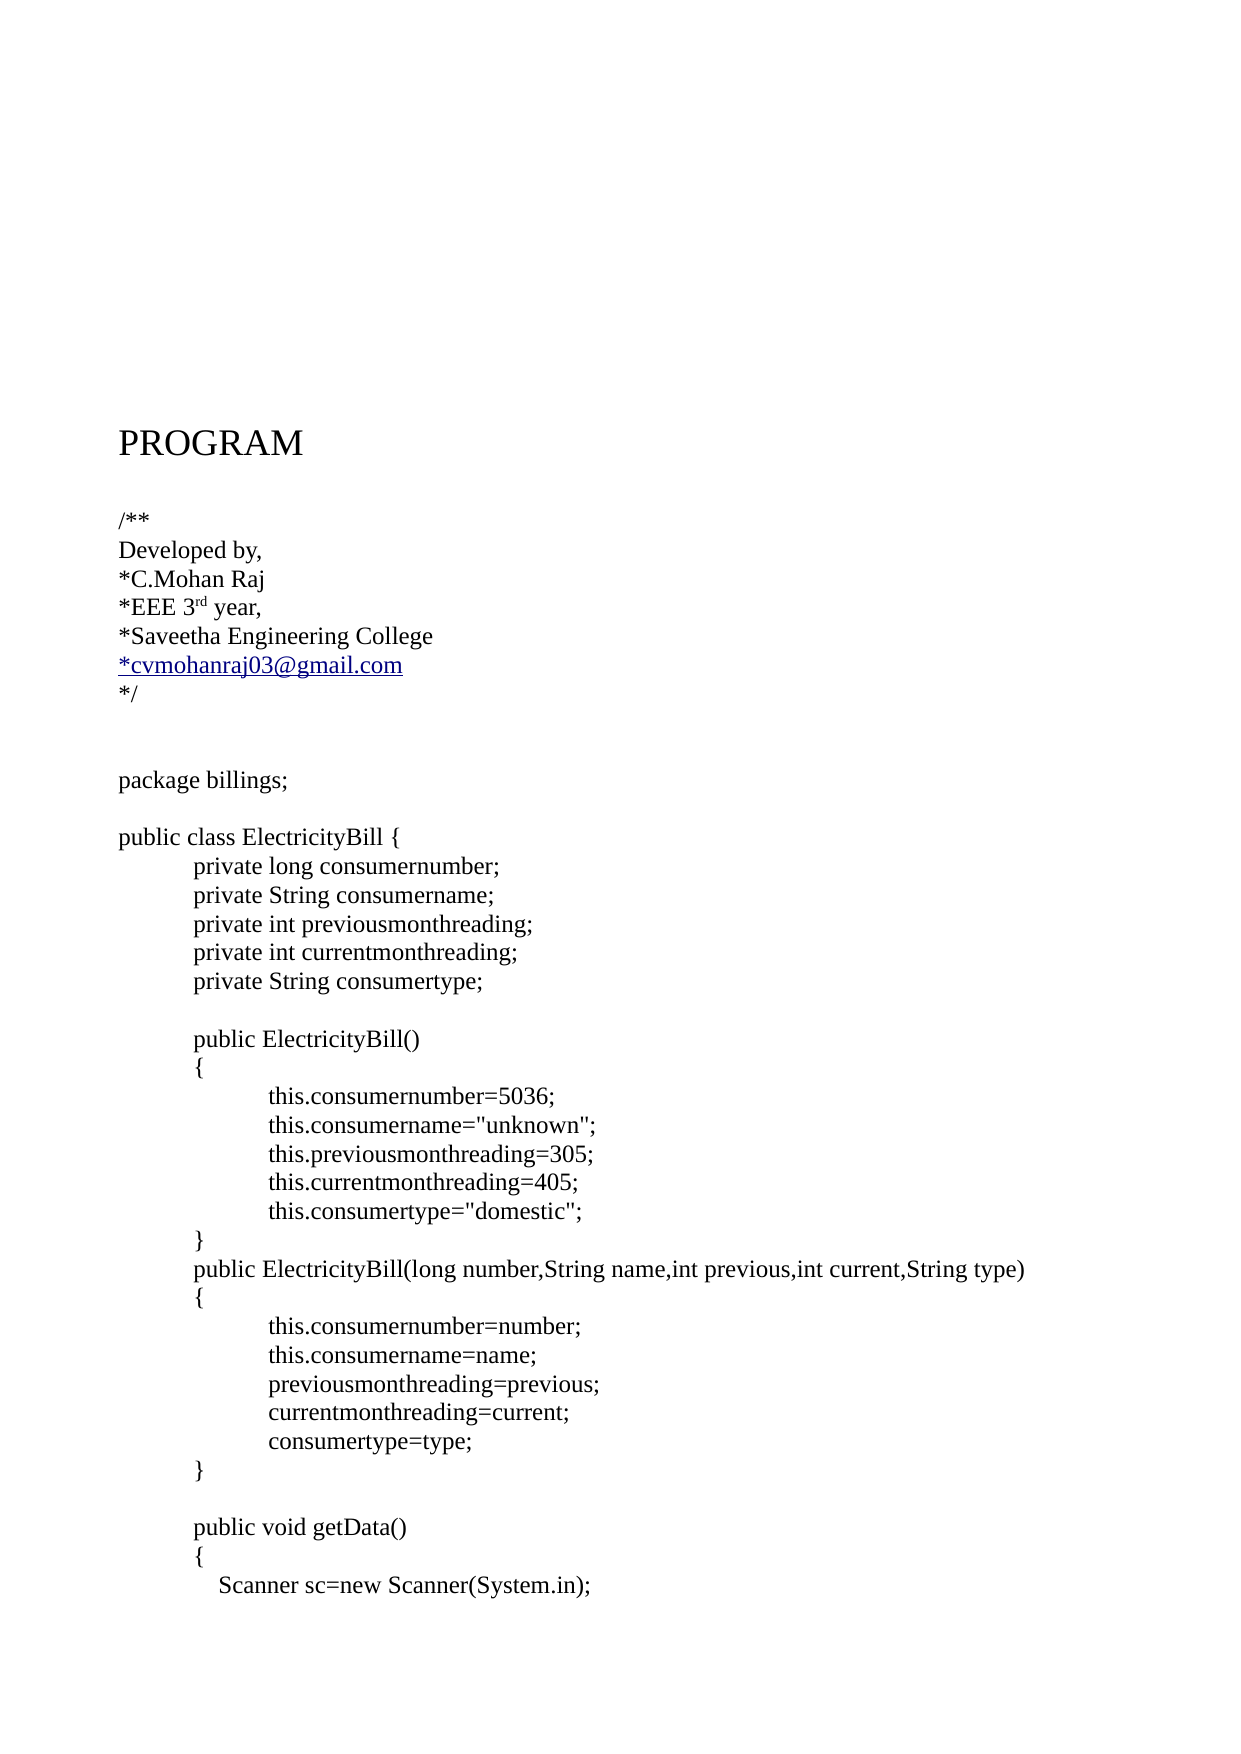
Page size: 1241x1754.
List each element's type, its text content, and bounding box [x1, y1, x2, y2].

text *EEE 3rd year, [118, 592, 1122, 621]
text previousmonthreading=previous; [118, 1369, 1122, 1397]
text consumertype=type; [118, 1426, 1122, 1455]
text /** [118, 506, 1122, 535]
text public class ElectricityBill { [118, 822, 1122, 851]
text public ElectricityBill(long number,String name,int previous,int current,String type) [118, 1254, 1122, 1282]
text this.previousmonthreading=305; [118, 1139, 1122, 1167]
text private String consumername; [118, 880, 1122, 909]
text this.consumername=name; [118, 1340, 1122, 1369]
text } [118, 1225, 1122, 1254]
text private String consumertype; [118, 966, 1122, 995]
text this.consumername="unknown"; [118, 1110, 1122, 1139]
text currentmonthreading=current; [118, 1397, 1122, 1426]
text Developed by, [118, 535, 1122, 564]
text *cvmohanraj03@gmail.com [118, 650, 1122, 679]
text */ [118, 679, 1122, 707]
text *Saveetha Engineering College [118, 621, 1122, 650]
text *C.Mohan Raj [118, 564, 1122, 592]
text this.currentmonthreading=405; [118, 1167, 1122, 1196]
text } [118, 1455, 1122, 1484]
text PROGRAM [118, 420, 1122, 463]
text { [118, 1282, 1122, 1311]
text private long consumernumber; [118, 851, 1122, 880]
text this.consumernumber=5036; [118, 1081, 1122, 1110]
text Scanner sc=new Scanner(System.in); [118, 1570, 1122, 1599]
text { [118, 1052, 1122, 1081]
text this.consumertype="domestic"; [118, 1196, 1122, 1225]
text public void getData() [118, 1512, 1122, 1541]
text this.consumernumber=number; [118, 1311, 1122, 1340]
text package billings; [118, 765, 1122, 794]
text public ElectricityBill() [118, 1024, 1122, 1052]
text private int currentmonthreading; [118, 937, 1122, 966]
text { [118, 1541, 1122, 1570]
text private int previousmonthreading; [118, 909, 1122, 937]
